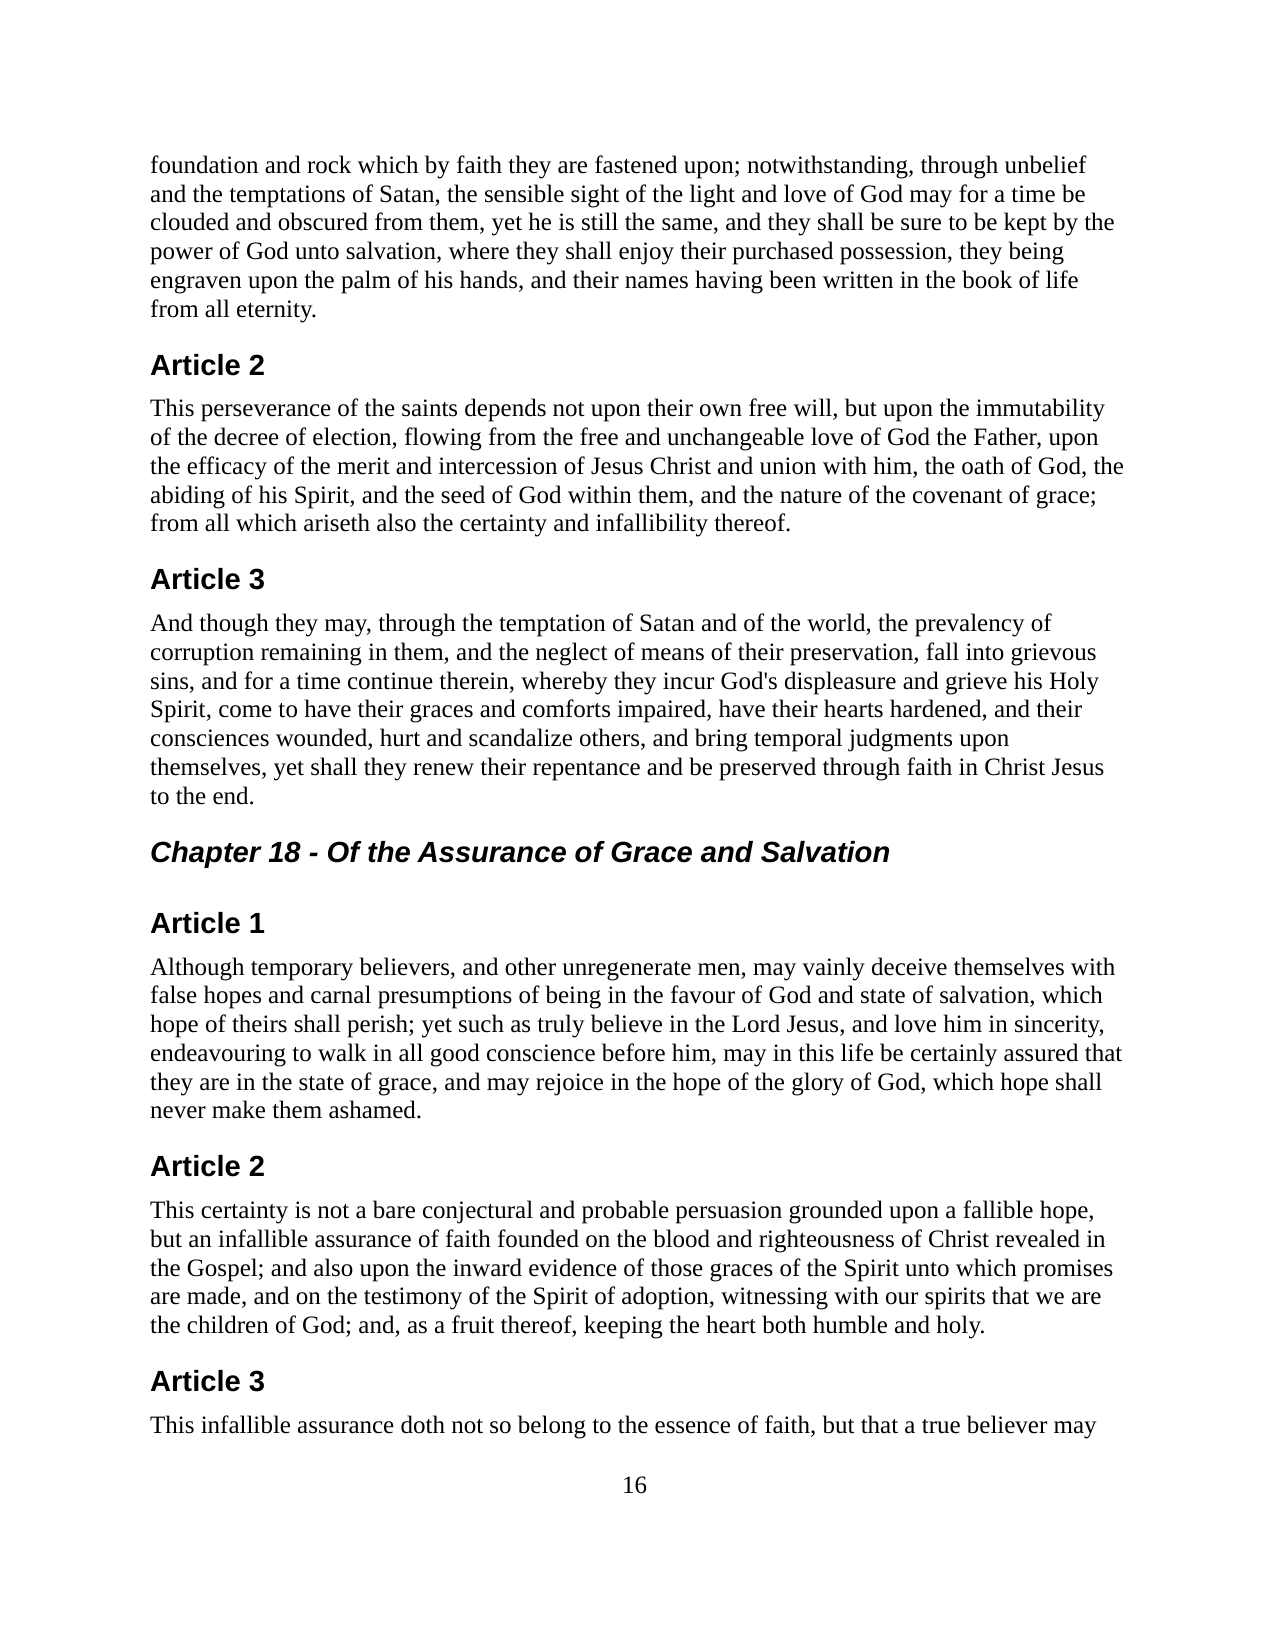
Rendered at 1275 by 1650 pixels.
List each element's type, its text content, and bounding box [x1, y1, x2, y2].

text This perseverance of the saints depends not upon their own free will, but upon the immutability of the decree of election, flowing from the free and unchangeable love of God the Father, upon the efficacy of the merit and intercession of Jesus Christ and union with him, the oath of God, the abiding of his Spirit, and the seed of God within them, and the nature of the covenant of grace; from all which ariseth also the certainty and infallibility thereof. [150, 393, 1125, 537]
subtitle Article 3 [150, 1364, 1125, 1397]
text Although temporary believers, and other unregenerate men, may vainly deceive themselves with false hopes and carnal presumptions of being in the favour of God and state of salvation, which hope of theirs shall perish; yet such as truly believe in the Lord Jesus, and love him in sincerity, endeavouring to walk in all good conscience before him, may in this life be certainly assured that they are in the state of grace, and may rejoice in the hope of the glory of God, which hope shall never make them ashamed. [150, 952, 1125, 1124]
text This infallible assurance doth not so belong to the essence of faith, but that a true believer may [150, 1410, 1125, 1439]
text foundation and rock which by faith they are fastened upon; notwithstanding, through unbelief and the temptations of Satan, the sensible sight of the light and love of God may for a time be clouded and obscured from them, yet he is still the same, and they shall be sure to be kept by the power of God unto salvation, where they shall enjoy their purchased possession, they being engraven upon the palm of his hands, and their names having been written in the book of life from all eternity. [150, 150, 1125, 322]
subtitle Article 2 [150, 1149, 1125, 1183]
text And though they may, through the temptation of Satan and of the world, the prevalency of corruption remaining in them, and the neglect of means of their preservation, fall into grievous sins, and for a time continue therein, whereby they incur God's displeasure and grieve his Holy Spirit, come to have their graces and comforts impaired, have their hearts hardened, and their consciences wounded, hurt and scandalize others, and bring temporal judgments upon themselves, yet shall they renew their repentance and be preserved through faith in Christ Jesus to the end. [150, 608, 1125, 809]
subtitle Article 2 [150, 347, 1125, 381]
subtitle Article 1 [150, 906, 1125, 939]
subtitle Chapter 18 - Of the Assurance of Grace and Salvation [150, 834, 1125, 868]
subtitle Article 3 [150, 562, 1125, 596]
text This certainty is not a bare conjectural and probable persuasion grounded upon a fallible hope, but an infallible assurance of faith founded on the blood and righteousness of Christ revealed in the Gospel; and also upon the inward evidence of those graces of the Spirit unto which promises are made, and on the testimony of the Spirit of adoption, witnessing with our spirits that we are the children of God; and, as a fruit thereof, keeping the heart both humble and holy. [150, 1195, 1125, 1339]
